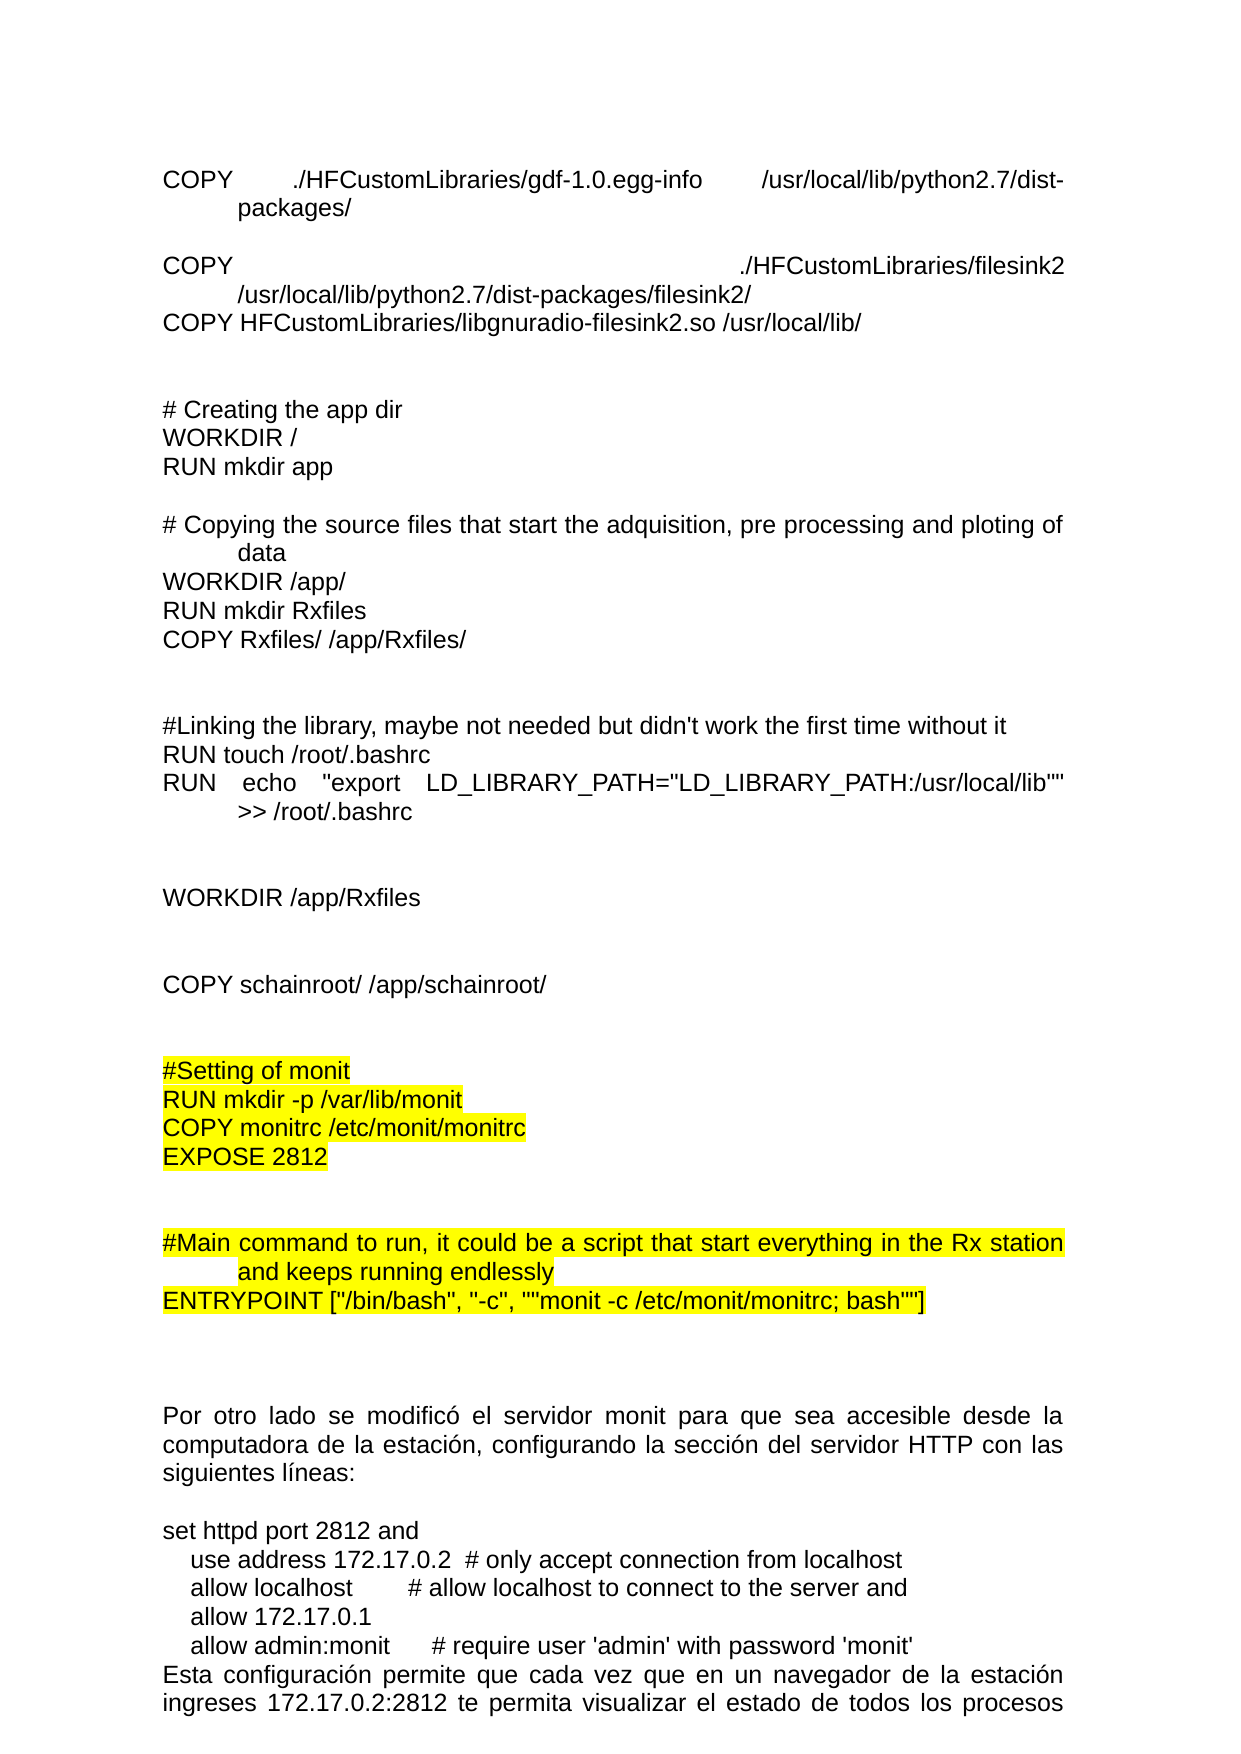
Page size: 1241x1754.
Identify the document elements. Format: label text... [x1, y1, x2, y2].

text COPY monitrc /etc/monit/monitrc [162, 1113, 1065, 1142]
text WORKDIR / [162, 423, 1065, 452]
text # Creating the app dir [162, 394, 1065, 423]
text Esta configuración permite que cada vez que en un navegador de la estación ingreses 172.17.0.2:2812 te permita visualizar el estado de todos los procesos [162, 1659, 1065, 1717]
text COPY schainroot/ /app/schainroot/ [162, 969, 1065, 998]
text Por otro lado se modificó el servidor monit para que sea accesible desde la computadora de la estación, configurando la sección del servidor HTTP con las siguientes líneas: [162, 1401, 1065, 1487]
text use address 172.17.0.2 # only accept connection from localhost [162, 1544, 1065, 1573]
text COPY HFCustomLibraries/libgnuradio-filesink2.so /usr/local/lib/ [162, 308, 1065, 337]
text # Copying the source files that start the adquisition, pre processing and ploting of data [162, 509, 1065, 567]
text #Linking the library, maybe not needed but didn't work the first time without it [162, 711, 1065, 739]
text COPY ./HFCustomLibraries/filesink2 /usr/local/lib/python2.7/dist-packages/filesink2/ [162, 251, 1065, 308]
text WORKDIR /app/Rxfiles [162, 883, 1065, 912]
text COPY ./HFCustomLibraries/gdf-1.0.egg-info /usr/local/lib/python2.7/dist-packages/ [162, 164, 1065, 222]
text RUN mkdir -p /var/lib/monit [162, 1084, 1065, 1113]
text RUN echo "export LD_LIBRARY_PATH="LD_LIBRARY_PATH:/usr/local/lib"" >> /root/.bashrc [162, 768, 1065, 826]
text #Main command to run, it could be a script that start everything in the Rx station and keeps running endlessly [162, 1228, 1065, 1286]
text COPY Rxfiles/ /app/Rxfiles/ [162, 624, 1065, 653]
text RUN mkdir Rxfiles [162, 596, 1065, 624]
text RUN mkdir app [162, 452, 1065, 481]
text EXPOSE 2812 [162, 1142, 1065, 1171]
text #Setting of monit [162, 1056, 1065, 1084]
text allow 172.17.0.1 [162, 1602, 1065, 1631]
text set httpd port 2812 and [162, 1516, 1065, 1544]
text ENTRYPOINT ["/bin/bash", "-c", ""monit -c /etc/monit/monitrc; bash""] [162, 1286, 1065, 1314]
text RUN touch /root/.bashrc [162, 739, 1065, 768]
text allow admin:monit # require user 'admin' with password 'monit' [162, 1631, 1065, 1659]
text WORKDIR /app/ [162, 567, 1065, 596]
text allow localhost # allow localhost to connect to the server and [162, 1573, 1065, 1602]
